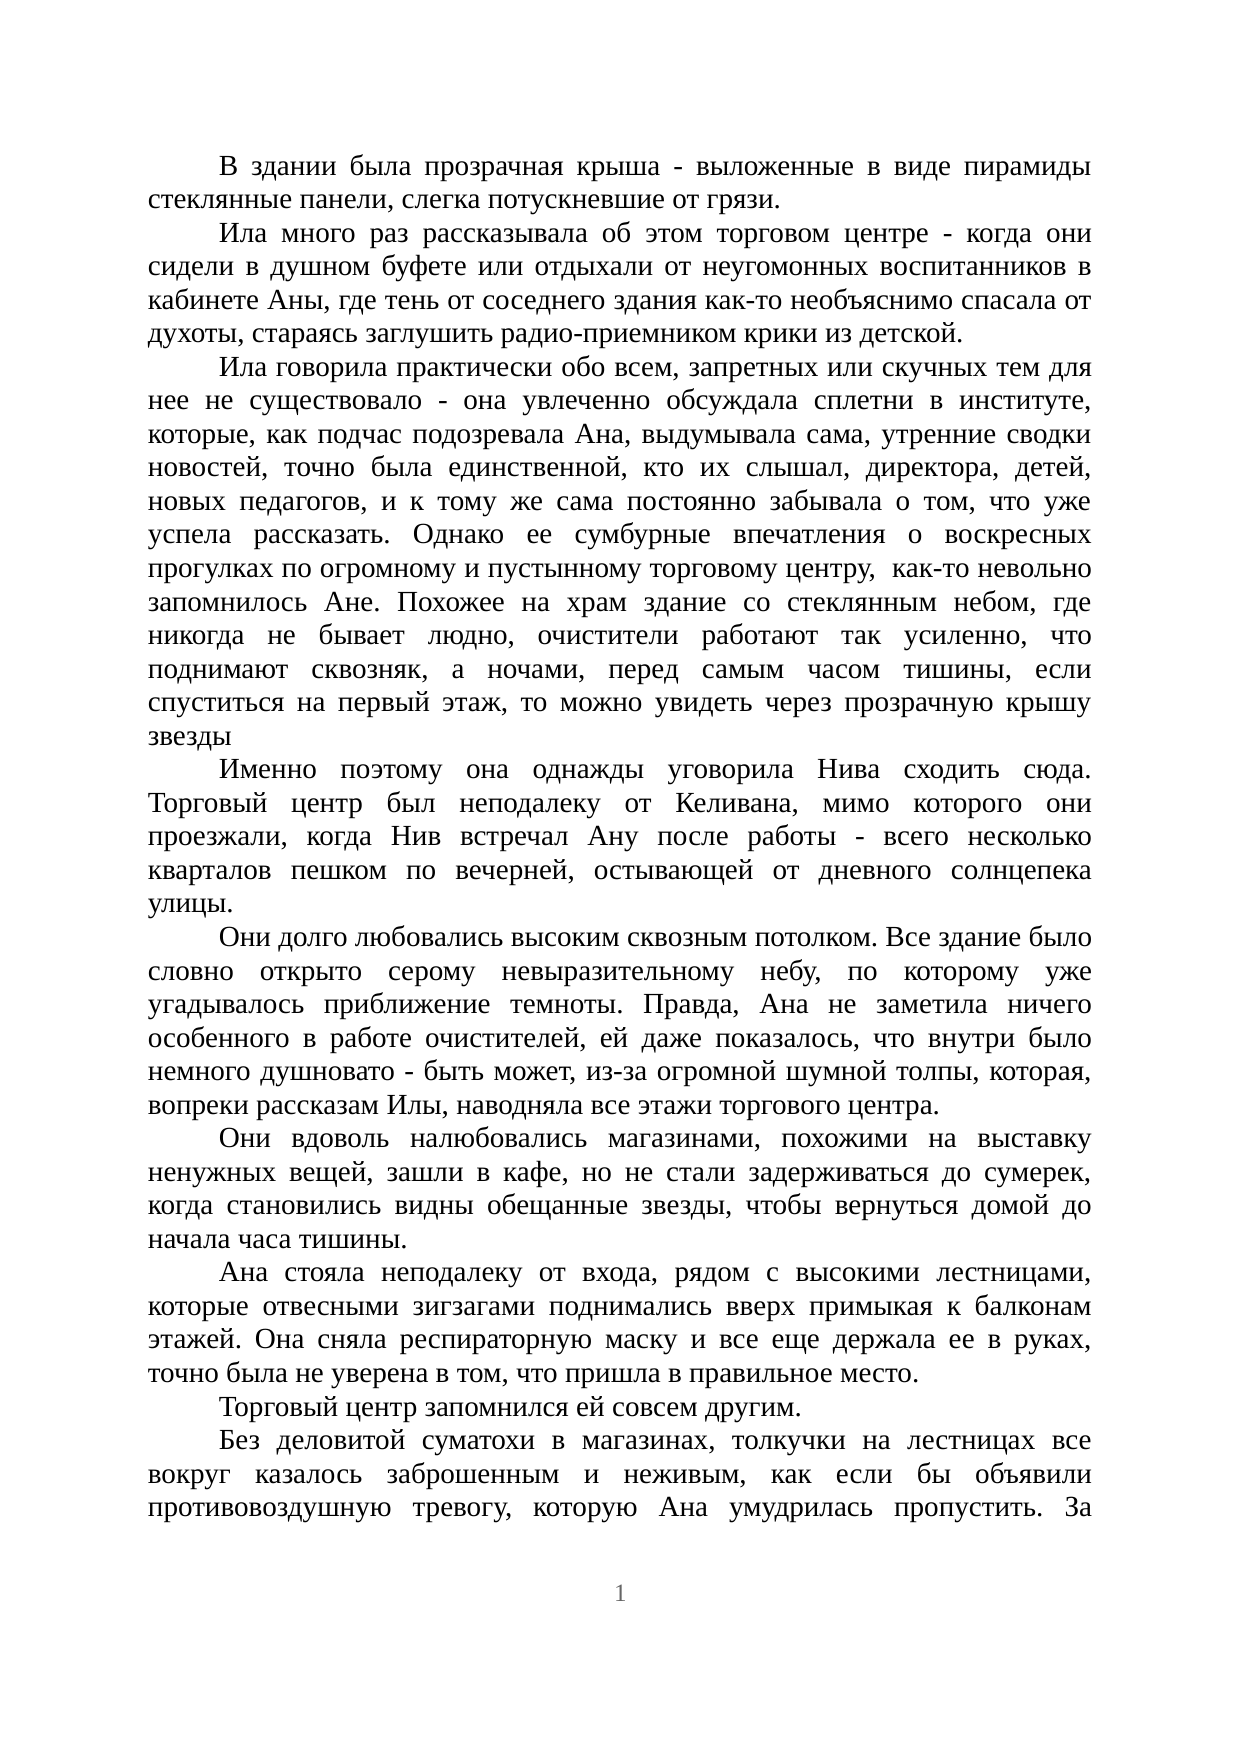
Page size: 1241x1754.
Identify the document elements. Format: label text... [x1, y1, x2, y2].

text Они долго любовались высоким сквозным потолком. Все здание было словно открыто серому невыразительному небу, по которому уже угадывалось приближение темноты. Правда, Ана не заметила ничего особенного в работе очистителей, ей даже показалось, что внутри было немного душновато - быть может, из-за огромной шумной толпы, которая, вопреки рассказам Илы, наводняла все этажи торгового центра. [148, 919, 1093, 1120]
text В здании была прозрачная крыша - выложенные в виде пирамиды стеклянные панели, слегка потускневшие от грязи. [148, 148, 1093, 215]
text Торговый центр запомнился ей совсем другим. [148, 1389, 1093, 1422]
text Именно поэтому она однажды уговорила Нива сходить сюда. Торговый центр был неподалеку от Келивана, мимо которого они проезжали, когда Нив встречал Ану после работы - всего несколько кварталов пешком по вечерней, остывающей от дневного солнцепека улицы. [148, 751, 1093, 919]
text Ила много раз рассказывала об этом торговом центре - когда они сидели в душном буфете или отдыхали от неугомонных воспитанников в кабинете Аны, где тень от соседнего здания как-то необъяснимо спасала от духоты, стараясь заглушить радио-приемником крики из детской. [148, 215, 1093, 349]
text Ана стояла неподалеку от входа, рядом с высокими лестницами, которые отвесными зигзагами поднимались вверх примыкая к балконам этажей. Она сняла респираторную маску и все еще держала ее в руках, точно была не уверена в том, что пришла в правильное место. [148, 1254, 1093, 1389]
text Ила говорила практически обо всем, запретных или скучных тем для нее не существовало - она увлеченно обсуждала сплетни в институте, которые, как подчас подозревала Ана, выдумывала сама, утренние сводки новостей, точно была единственной, кто их слышал, директора, детей, новых педагогов, и к тому же сама постоянно забывала о том, что уже успела рассказать. Однако ее сумбурные впечатления о воскресных прогулках по огромному и пустынному торговому центру, как-то невольно запомнилось Ане. Похожее на храм здание со стеклянным небом, где никогда не бывает людно, очистители работают так усиленно, что поднимают сквозняк, а ночами, перед самым часом тишины, если спуститься на первый этаж, то можно увидеть через прозрачную крышу звезды [148, 349, 1093, 751]
text Они вдоволь налюбовались магазинами, похожими на выставку ненужных вещей, зашли в кафе, но не стали задерживаться до сумерек, когда становились видны обещанные звезды, чтобы вернуться домой до начала часа тишины. [148, 1120, 1093, 1254]
text Без деловитой суматохи в магазинах, толкучки на лестницах все вокруг казалось заброшенным и неживым, как если бы объявили противовоздушную тревогу, которую Ана умудрилась пропустить. За [148, 1422, 1093, 1523]
